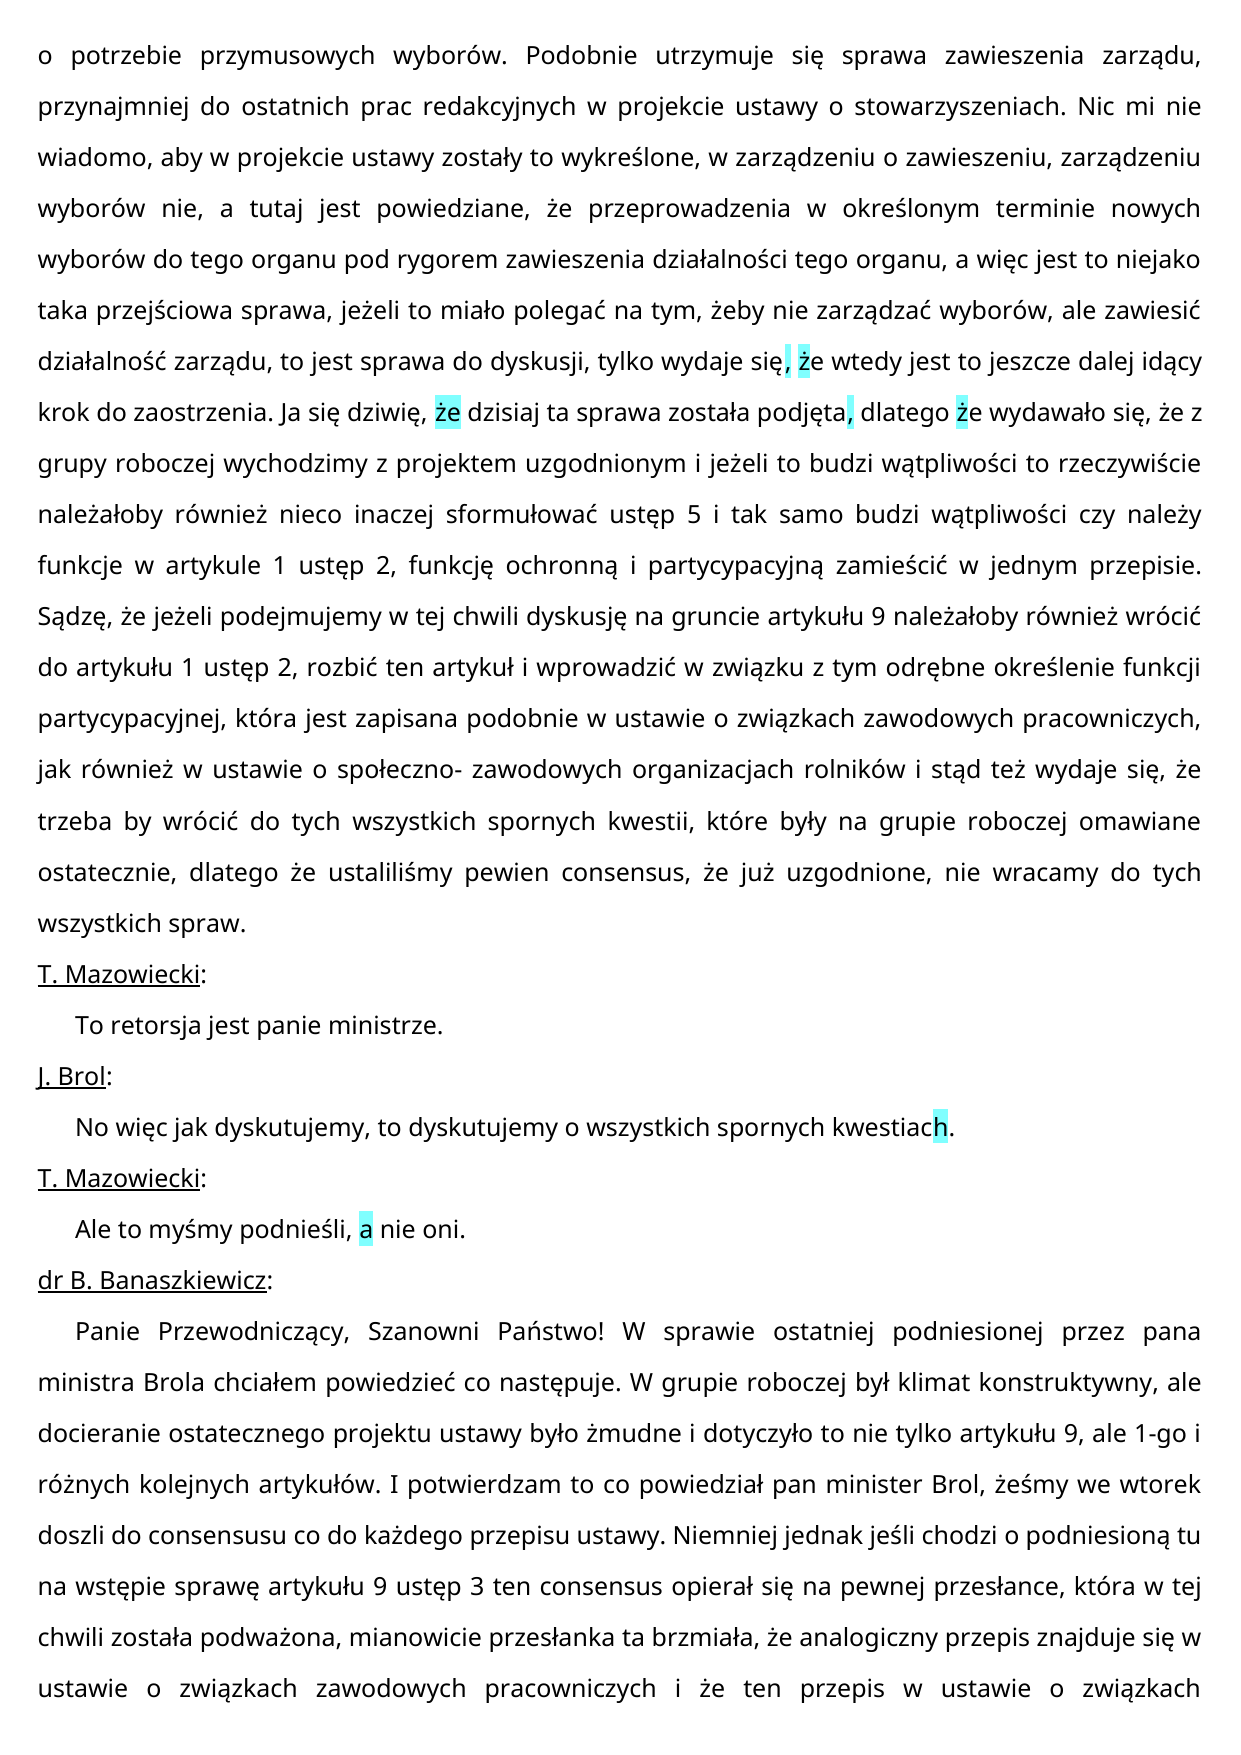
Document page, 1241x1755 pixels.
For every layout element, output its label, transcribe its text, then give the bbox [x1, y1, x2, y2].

text Ale to myśmy podnieśli, a nie oni. [37, 1211, 1203, 1246]
text dr B. Banaszkiewicz: [37, 1262, 1203, 1297]
text To retorsja jest panie ministrze. [37, 1007, 1203, 1041]
text No więc jak dyskutujemy, to dyskutujemy o wszystkich spornych kwestiach. [37, 1109, 1203, 1143]
text T. Mazowiecki: [37, 956, 1203, 990]
text J. Brol: [37, 1058, 1203, 1092]
text Panie Przewodniczący, Szanowni Państwo! W sprawie ostatniej podniesionej przez pana ministra Brola chciałem powiedzieć co następuje. W grupie roboczej był klimat konstruktywny, ale docieranie ostatecznego projektu ustawy było żmudne i dotyczyło to nie tylko artykułu 9, ale 1-go i różnych kolejnych artykułów. I potwierdzam to co powiedział pan minister Brol, żeśmy we wtorek doszli do consensusu co do każdego przepisu ustawy. Niemniej jednak jeśli chodzi o podniesioną tu na wstępie sprawę artykułu 9 ustęp 3 ten consensus opierał się na pewnej przesłance, która w tej chwili została podważona, mianowicie przesłanka ta brzmiała, że analogiczny przepis znajduje się w ustawie o związkach zawodowych pracowniczych i że ten przepis w ustawie o związkach [37, 1313, 1203, 1705]
text T. Mazowiecki: [37, 1160, 1203, 1194]
text o potrzebie przymusowych wyborów. Podobnie utrzymuje się sprawa zawieszenia zarządu, przynajmniej do ostatnich prac redakcyjnych w projekcie ustawy o stowarzyszeniach. Nic mi nie wiadomo, aby w projekcie ustawy zostały to wykreślone, w zarządzeniu o zawieszeniu, zarządzeniu wyborów nie, a tutaj jest powiedziane, że przeprowadzenia w określonym terminie nowych wyborów do tego organu pod rygorem zawieszenia działalności tego organu, a więc jest to niejako taka przejściowa sprawa, jeżeli to miało polegać na tym, żeby nie zarządzać wyborów, ale zawiesić działalność zarządu, to jest sprawa do dyskusji, tylko wydaje się, że wtedy jest to jeszcze dalej idący krok do zaostrzenia. Ja się dziwię, że dzisiaj ta sprawa została podjęta, dlatego że wydawało się, że z grupy roboczej wychodzimy z projektem uzgodnionym i jeżeli to budzi wątpliwości to rzeczywiście należałoby również nieco inaczej sformułować ustęp 5 i tak samo budzi wątpliwości czy należy funkcje w artykule 1 ustęp 2, funkcję ochronną i partycypacyjną zamieścić w jednym przepisie. Sądzę, że jeżeli podejmujemy w tej chwili dyskusję na gruncie artykułu 9 należałoby również wrócić do artykułu 1 ustęp 2, rozbić ten artykuł i wprowadzić w związku z tym odrębne określenie funkcji partycypacyjnej, która jest zapisana podobnie w ustawie o związkach zawodowych pracowniczych, jak również w ustawie o społeczno- zawodowych organizacjach rolników i stąd też wydaje się, że trzeba by wrócić do tych wszystkich spornych kwestii, które były na grupie roboczej omawiane ostatecznie, dlatego że ustaliliśmy pewien consensus, że już uzgodnione, nie wracamy do tych wszystkich spraw. [37, 37, 1203, 939]
